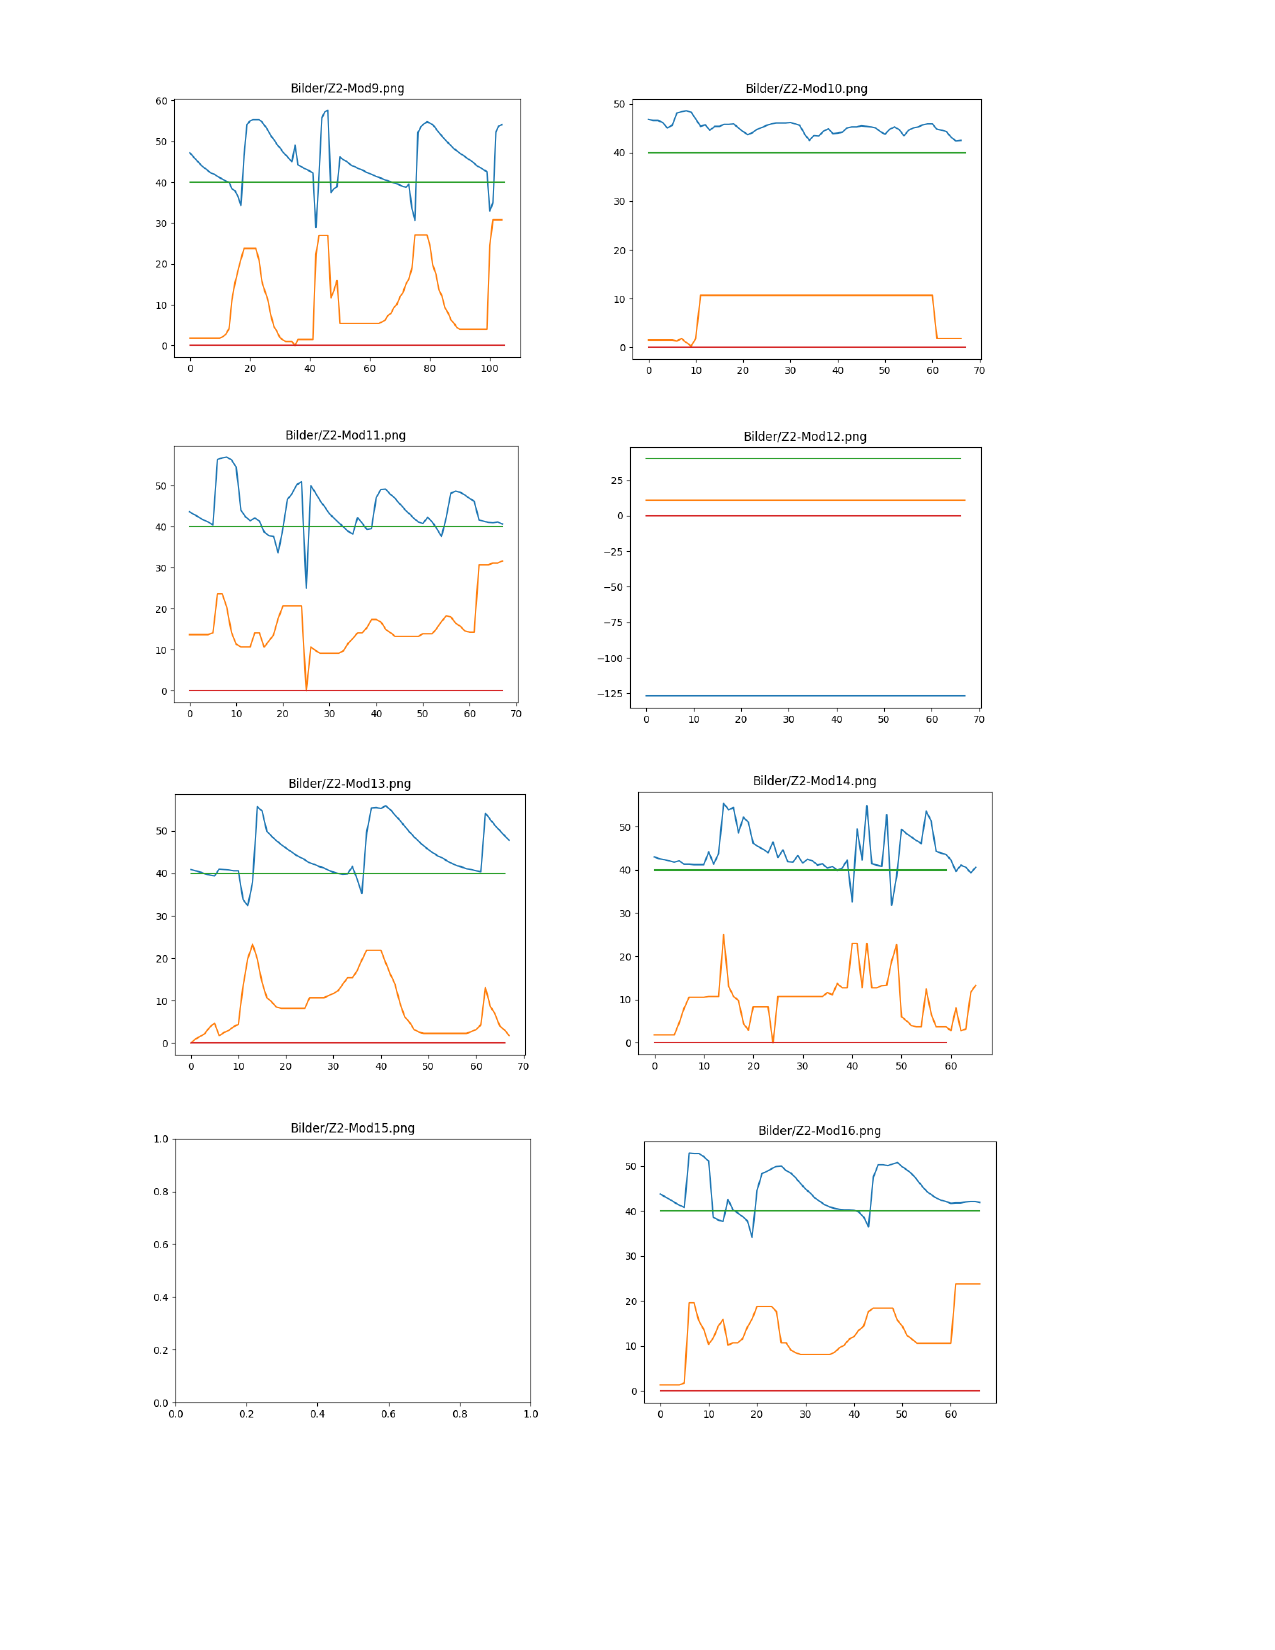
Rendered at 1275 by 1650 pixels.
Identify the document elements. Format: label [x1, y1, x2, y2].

picture [118, 59, 565, 394]
picture [581, 750, 1037, 1092]
picture [573, 406, 1026, 745]
picture [118, 753, 569, 1092]
picture [576, 59, 1025, 396]
picture [118, 405, 562, 739]
picture [118, 1097, 575, 1440]
picture [587, 1100, 1041, 1440]
